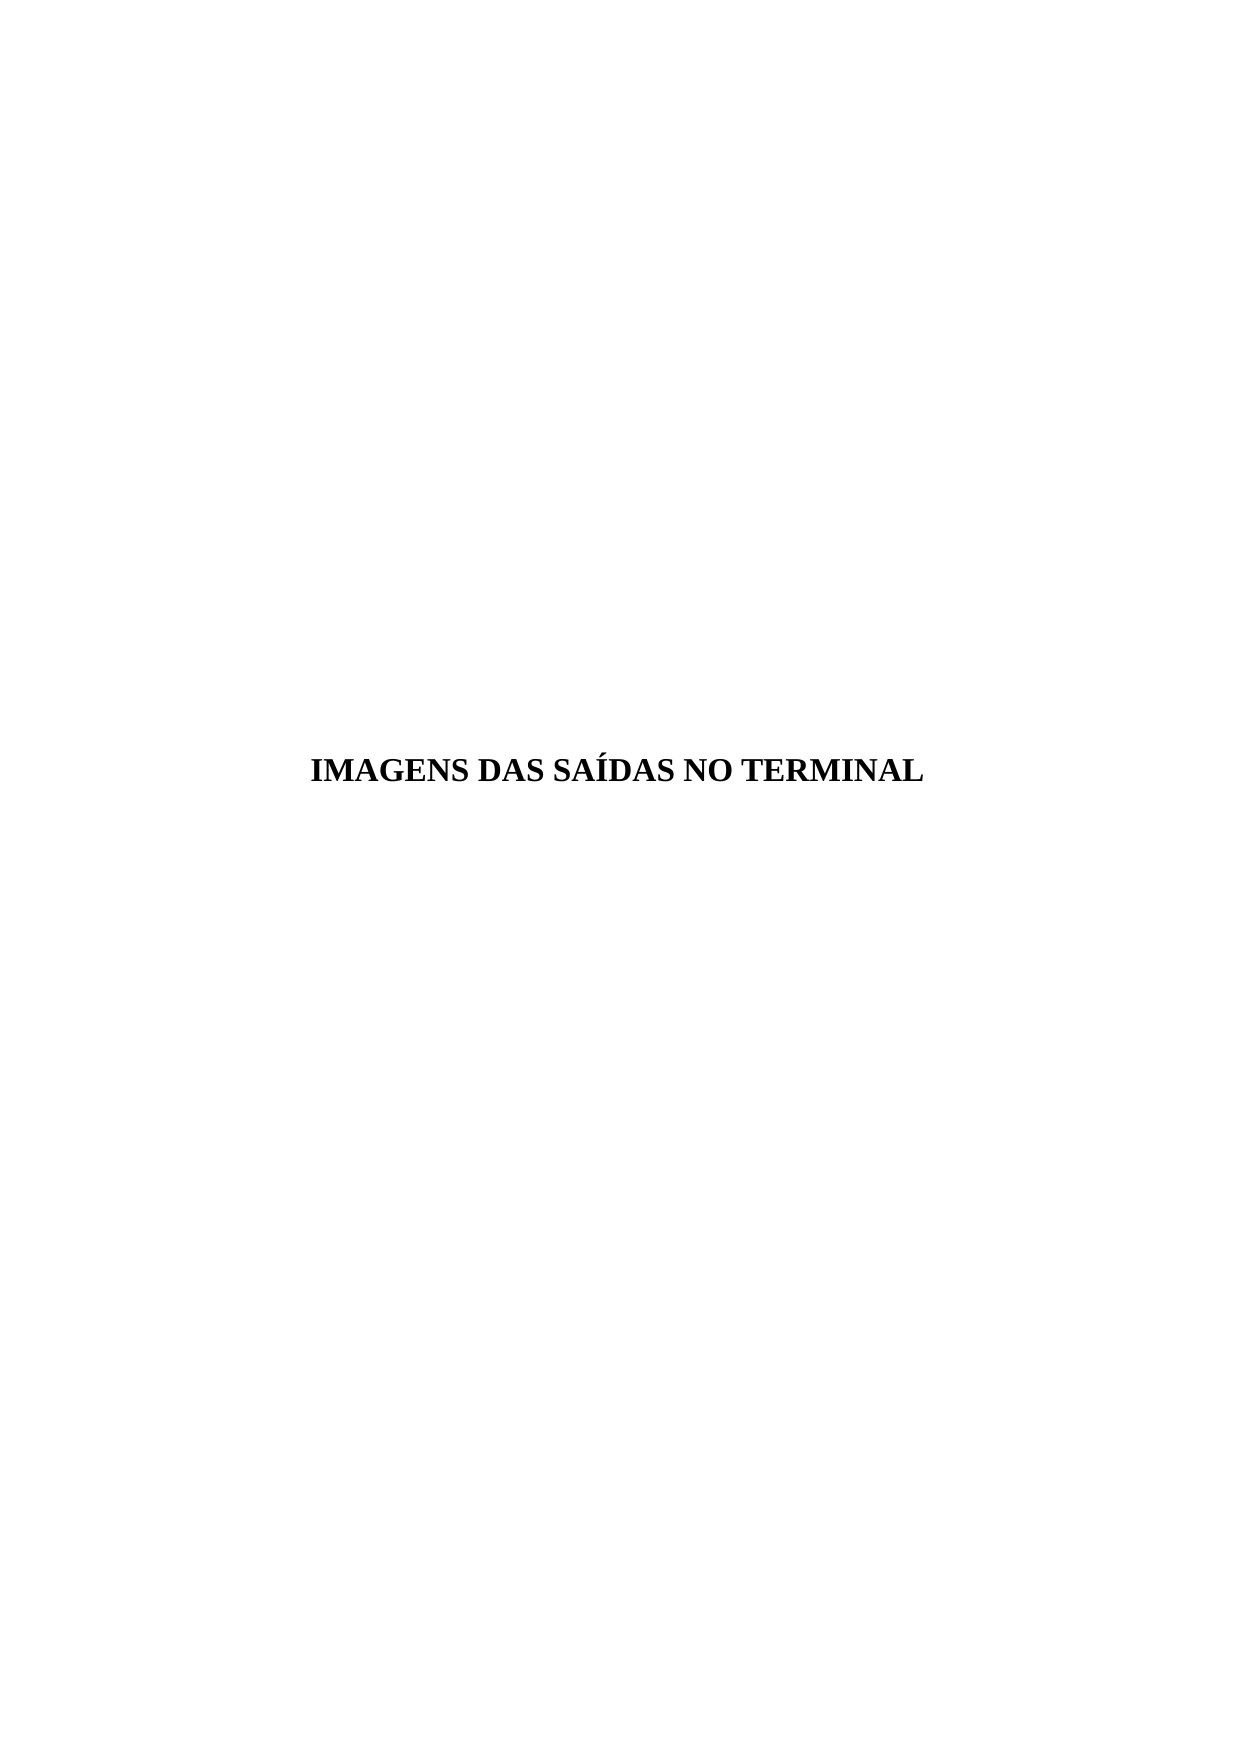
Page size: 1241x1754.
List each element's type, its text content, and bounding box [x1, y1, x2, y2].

text IMAGENS DAS SAÍDAS NO TERMINAL [35, 751, 1199, 789]
